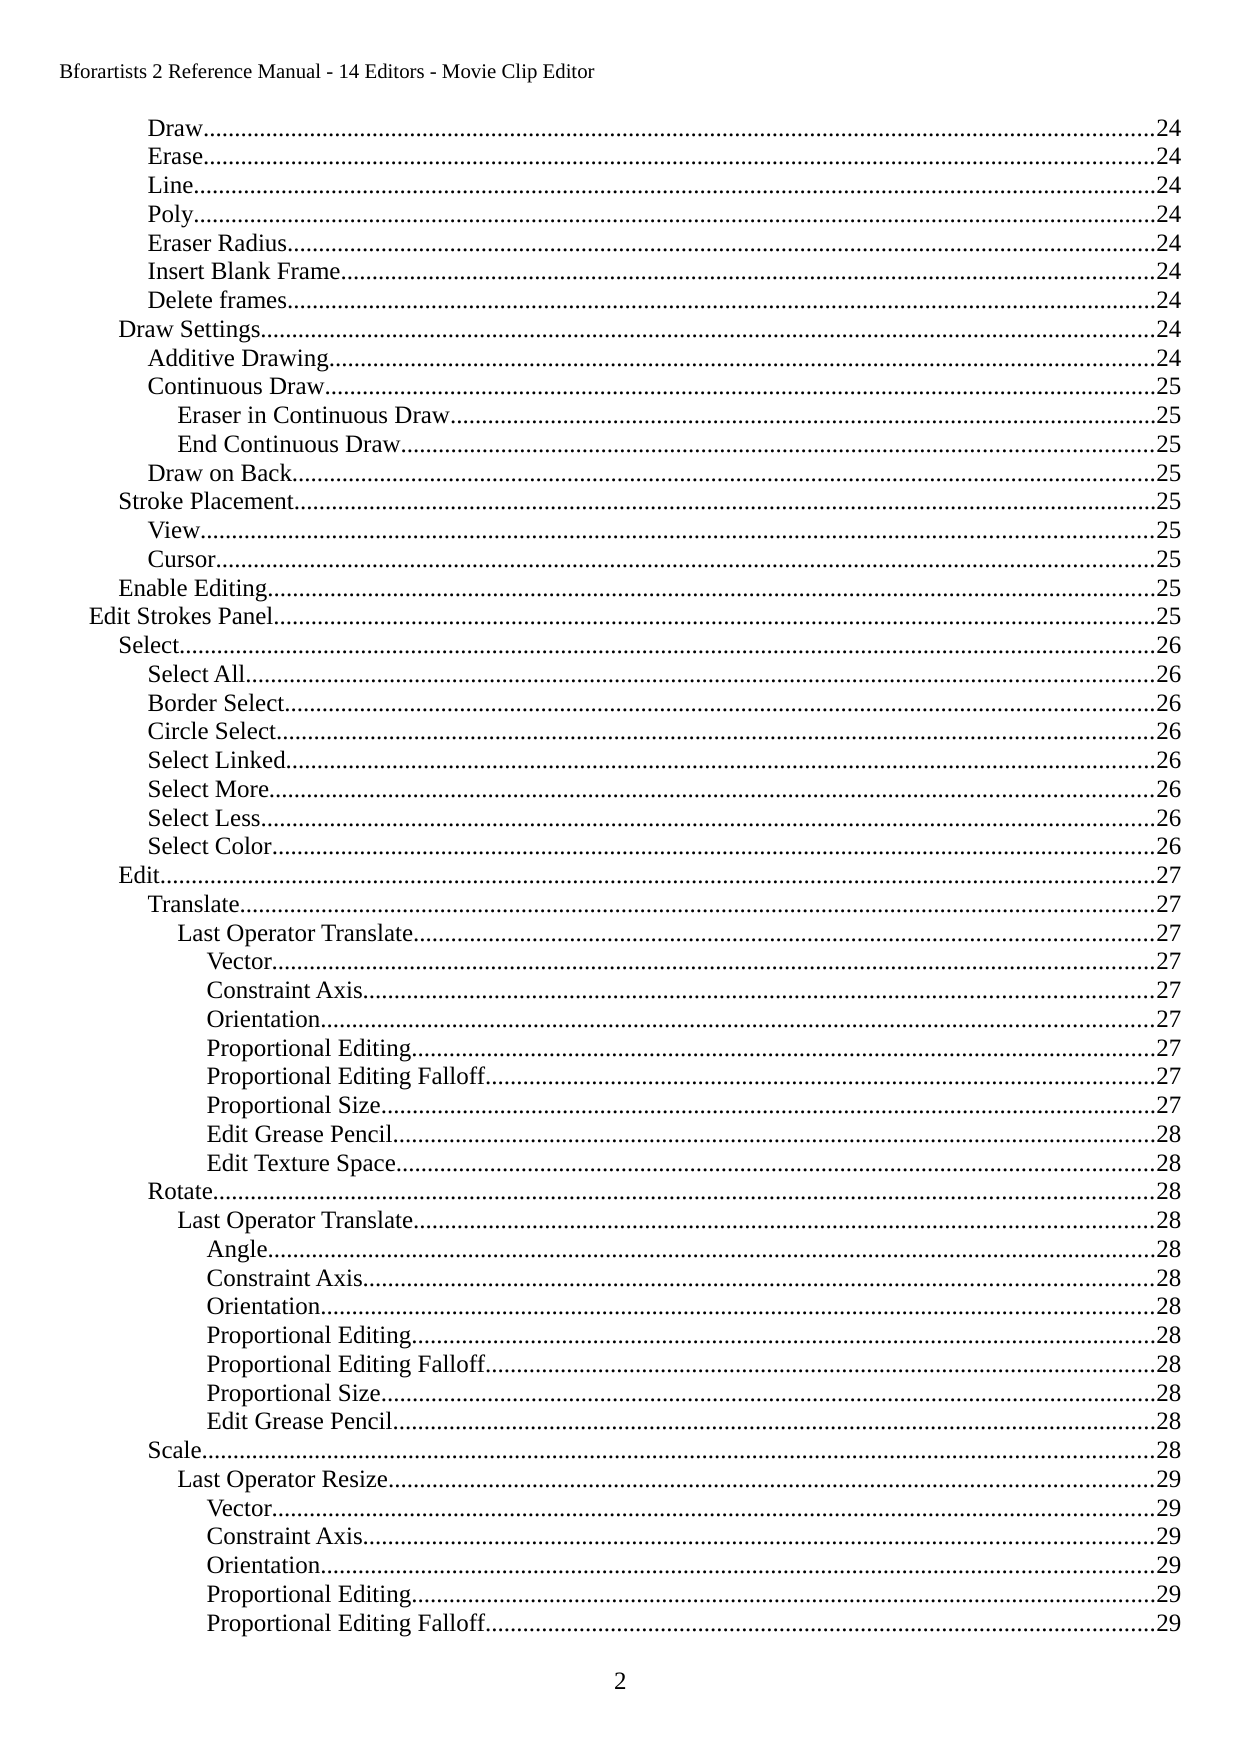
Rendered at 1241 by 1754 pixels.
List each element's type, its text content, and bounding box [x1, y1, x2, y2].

text Delete frames 24 [147, 285, 1181, 314]
text Constraint Axis 28 [206, 1263, 1181, 1291]
text Proportional Editing Falloff 29 [206, 1608, 1181, 1636]
text Select Color 26 [147, 831, 1181, 860]
text Vector 29 [206, 1493, 1181, 1521]
text Insert Blank Frame 24 [147, 256, 1181, 285]
text Poly 24 [147, 199, 1181, 228]
text Last Operator Translate 28 [177, 1205, 1181, 1234]
text Edit Grease Pencil 28 [206, 1119, 1181, 1148]
text Proportional Editing 29 [206, 1579, 1181, 1608]
text Cursor 25 [147, 544, 1181, 573]
text Proportional Editing 28 [206, 1320, 1181, 1349]
text Select More 26 [147, 774, 1181, 803]
text End Continuous Draw 25 [177, 429, 1181, 458]
text Angle 28 [206, 1234, 1181, 1263]
text Translate 27 [147, 889, 1181, 918]
text Rotate 28 [147, 1176, 1181, 1205]
text Proportional Editing Falloff 27 [206, 1061, 1181, 1090]
text Proportional Size 27 [206, 1090, 1181, 1119]
text Line 24 [147, 170, 1181, 199]
text Draw on Back 25 [147, 458, 1181, 486]
text Erase 24 [147, 141, 1181, 170]
text Edit 27 [118, 860, 1181, 889]
text Edit Grease Pencil 28 [206, 1406, 1181, 1435]
text Constraint Axis 27 [206, 975, 1181, 1004]
text Proportional Editing Falloff 28 [206, 1349, 1181, 1378]
text View 25 [147, 515, 1181, 544]
text Stroke Placement 25 [118, 486, 1181, 515]
text Proportional Editing 27 [206, 1033, 1181, 1061]
text Orientation 28 [206, 1291, 1181, 1320]
text Select Less 26 [147, 803, 1181, 831]
text Select All 26 [147, 659, 1181, 688]
text Proportional Size 28 [206, 1378, 1181, 1406]
text Orientation 27 [206, 1004, 1181, 1033]
text Orientation 29 [206, 1550, 1181, 1579]
text Select Linked 26 [147, 745, 1181, 774]
text Draw Settings 24 [118, 314, 1181, 343]
text Last Operator Translate 27 [177, 918, 1181, 946]
text Continuous Draw 25 [147, 371, 1181, 400]
text Circle Select 26 [147, 716, 1181, 745]
text Edit Strokes Panel 25 [88, 601, 1181, 630]
text Select 26 [118, 630, 1181, 659]
text Draw 24 [147, 113, 1181, 141]
text Edit Texture Space 28 [206, 1148, 1181, 1176]
text Enable Editing 25 [118, 573, 1181, 601]
text Vector 27 [206, 946, 1181, 975]
text Border Select 26 [147, 688, 1181, 716]
text Last Operator Resize 29 [177, 1464, 1181, 1493]
text Eraser in Continuous Draw 25 [177, 400, 1181, 429]
text Additive Drawing 24 [147, 343, 1181, 371]
text Constraint Axis 29 [206, 1521, 1181, 1550]
text Eraser Radius 24 [147, 228, 1181, 256]
text Scale 28 [147, 1435, 1181, 1464]
